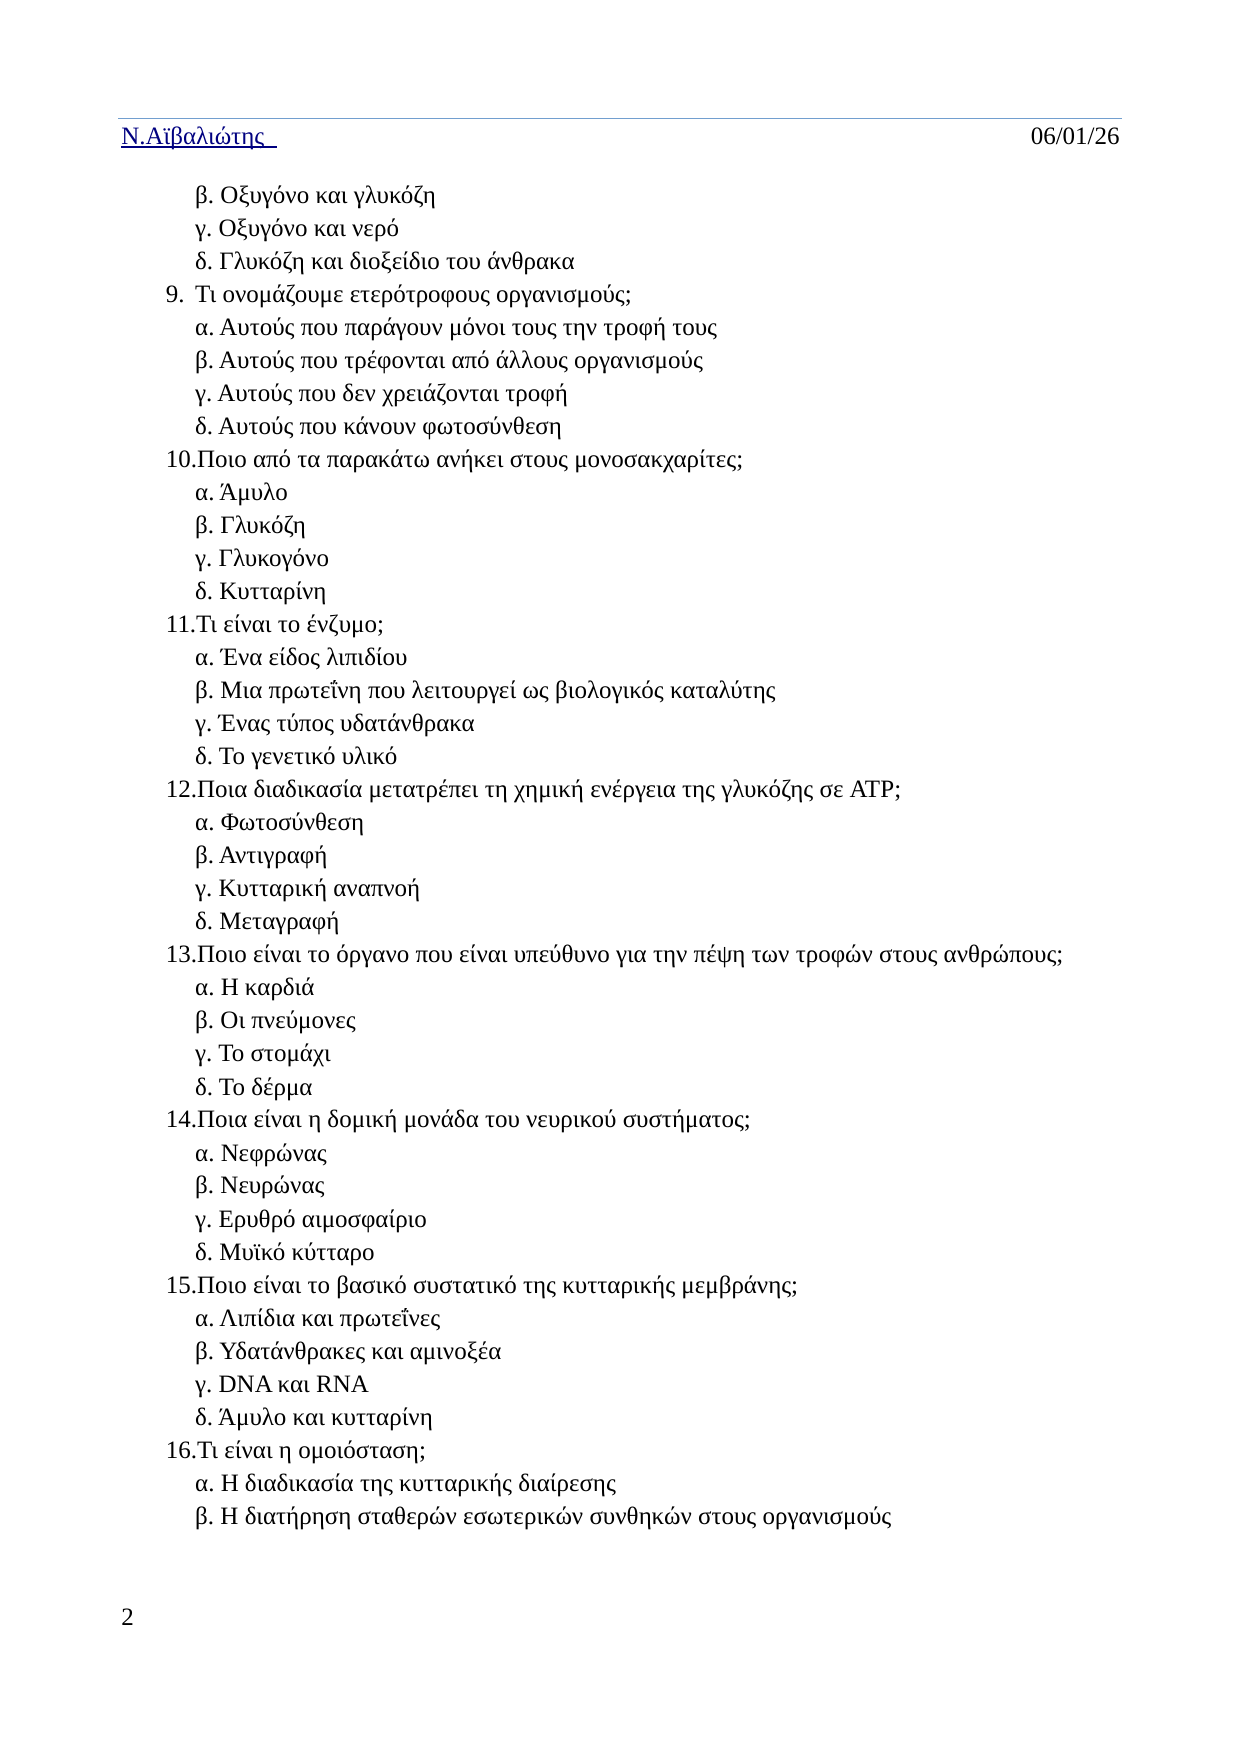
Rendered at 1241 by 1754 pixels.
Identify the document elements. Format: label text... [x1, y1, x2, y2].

list Τι ονομάζουμε ετερότροφους οργανισμούς; α. Αυτούς που παράγουν μόνοι τους την τροφή τους β. Αυτούς που τρέφονται από άλλους οργανισμούς γ. Αυτούς που δεν χρειάζονται τροφή δ. Αυτούς που κάνουν φωτοσύνθεση [166, 279, 1119, 440]
list Ποια διαδικασία μετατρέπει τη χημική ενέργεια της γλυκόζης σε ATP; α. Φωτοσύνθεση β. Αντιγραφή γ. Κυτταρική αναπνοή δ. Μεταγραφή [166, 774, 1119, 935]
list Ποιο από τα παρακάτω ανήκει στους μονοσακχαρίτες; α. Άμυλο β. Γλυκόζη γ. Γλυκογόνο δ. Κυτταρίνη [166, 444, 1119, 605]
list Τι είναι η ομοιόσταση; α. Η διαδικασία της κυτταρικής διαίρεσης β. Η διατήρηση σταθερών εσωτερικών συνθηκών στους οργανισμούς [166, 1435, 1119, 1529]
list Τι είναι το ένζυμο; α. Ένα είδος λιπιδίου β. Μια πρωτεΐνη που λειτουργεί ως βιολογικός καταλύτης γ. Ένας τύπος υδατάνθρακα δ. Το γενετικό υλικό [166, 609, 1119, 770]
list Ποιο είναι το βασικό συστατικό της κυτταρικής μεμβράνης; α. Λιπίδια και πρωτεΐνες β. Υδατάνθρακες και αμινοξέα γ. DNA και RNA δ. Άμυλο και κυτταρίνη [166, 1270, 1119, 1431]
list Ποια είναι η δομική μονάδα του νευρικού συστήματος; α. Νεφρώνας β. Νευρώνας γ. Ερυθρό αιμοσφαίριο δ. Μυϊκό κύτταρο [166, 1104, 1119, 1265]
list Ποιο είναι το όργανο που είναι υπεύθυνο για την πέψη των τροφών στους ανθρώπους; α. Η καρδιά β. Οι πνεύμονες γ. Το στομάχι δ. Το δέρμα [166, 939, 1119, 1100]
list β. Οξυγόνο και γλυκόζη γ. Οξυγόνο και νερό δ. Γλυκόζη και διοξείδιο του άνθρακα [166, 180, 1119, 275]
